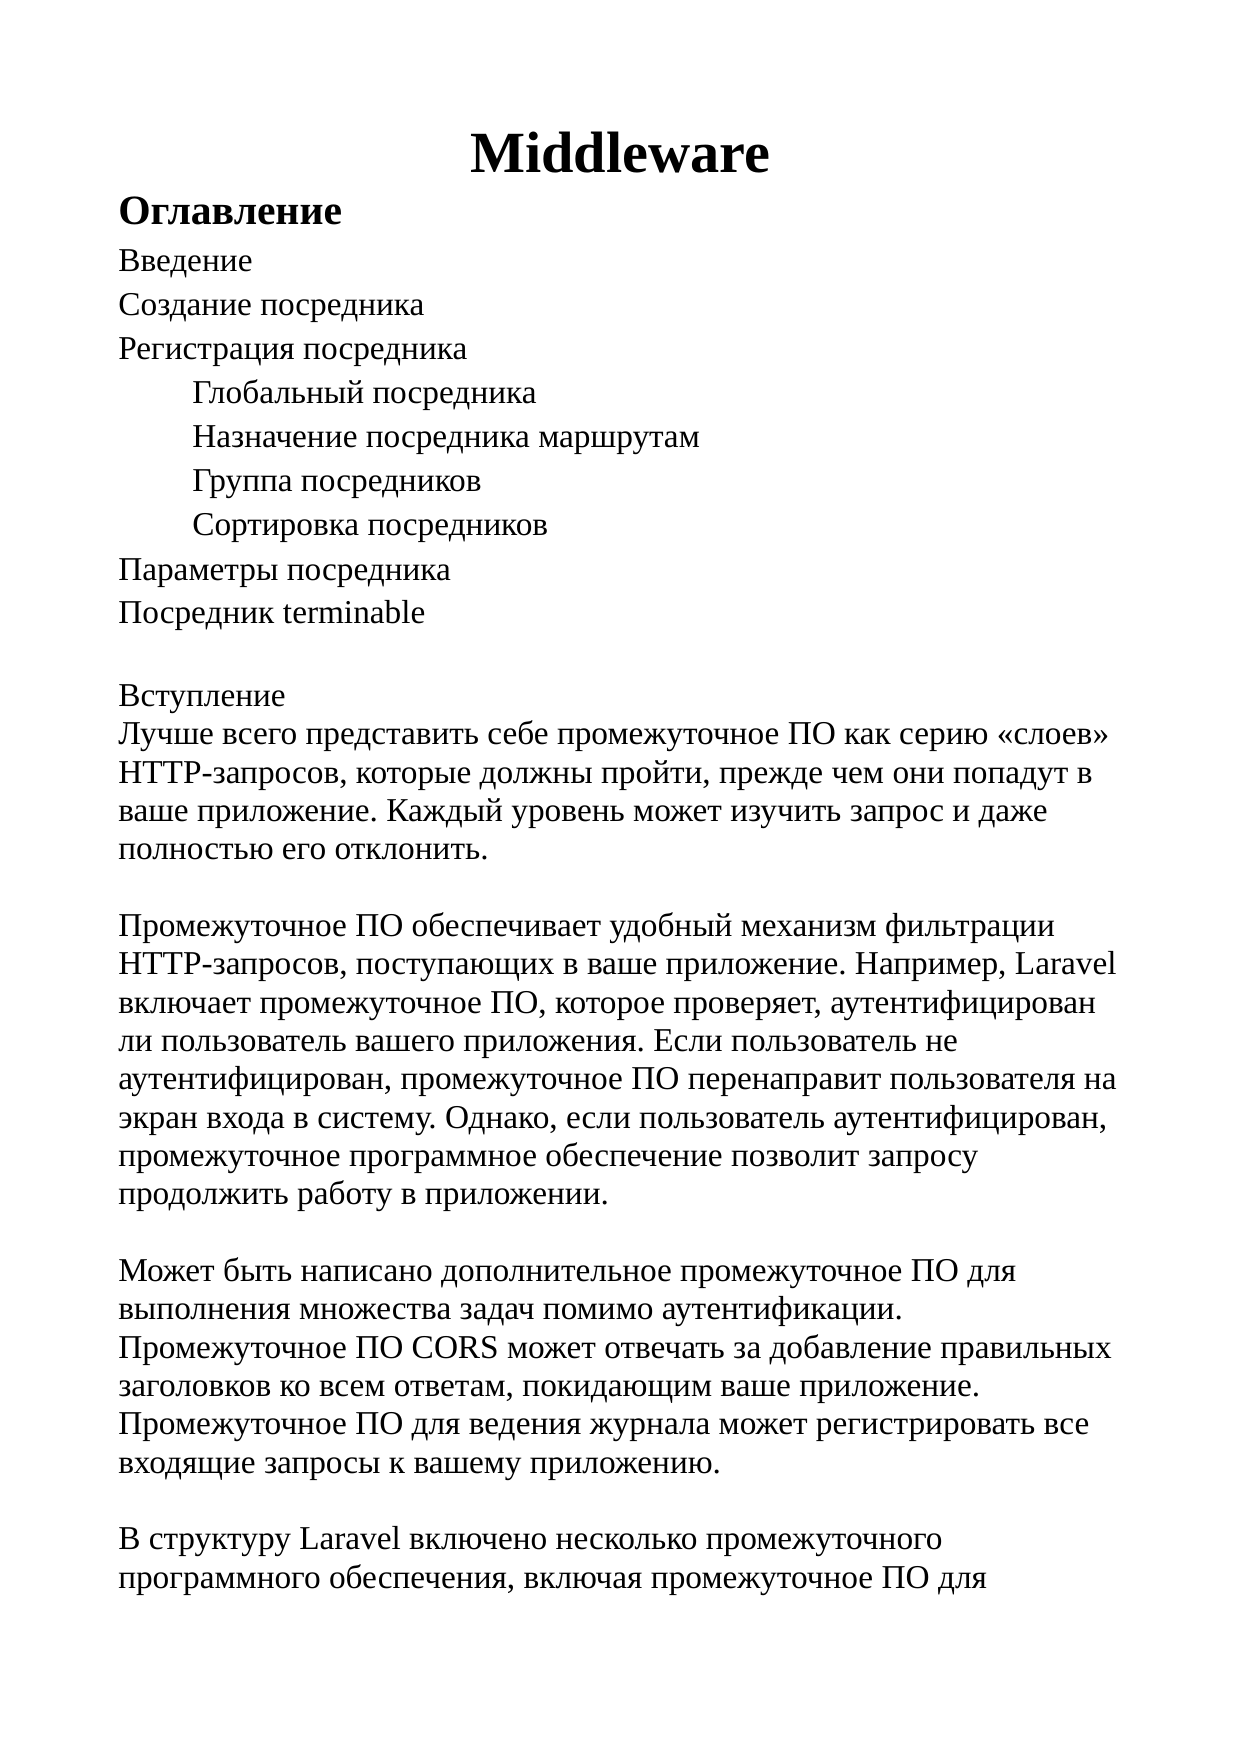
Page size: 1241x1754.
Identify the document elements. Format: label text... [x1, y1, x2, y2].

text Группа посредников [118, 461, 1122, 499]
text Оглавление [118, 185, 1122, 233]
text Создание посредника [118, 284, 1122, 323]
text Лучше всего представить себе промежуточное ПО как серию «слоев» HTTP-запросов, которые должны пройти, прежде чем они попадут в ваше приложение. Каждый уровень может изучить запрос и даже полностью его отклонить. [118, 713, 1122, 867]
text Регистрация посредника [118, 328, 1122, 367]
text Назначение посредника маршрутам [118, 417, 1122, 455]
text Введение [118, 240, 1122, 279]
text Глобальный посредника [118, 372, 1122, 411]
text Вступление [118, 675, 1122, 713]
text Параметры посредника [118, 549, 1122, 587]
subtitle Middleware [118, 118, 1122, 185]
text Промежуточное ПО обеспечивает удобный механизм фильтрации HTTP-запросов, поступающих в ваше приложение. Например, Laravel включает промежуточное ПО, которое проверяет, аутентифицирован ли пользователь вашего приложения. Если пользователь не аутентифицирован, промежуточное ПО перенаправит пользователя на экран входа в систему. Однако, если пользователь аутентифицирован, промежуточное программное обеспечение позволит запросу продолжить работу в приложении. Может быть написано дополнительное промежуточное ПО для выполнения множества задач помимо аутентификации. Промежуточное ПО CORS может отвечать за добавление правильных заголовков ко всем ответам, покидающим ваше приложение. Промежуточное ПО для ведения журнала может регистрировать все входящие запросы к вашему приложению. В структуру Laravel включено несколько промежуточного программного обеспечения, включая промежуточное ПО для [118, 905, 1122, 1595]
text Посредник terminable [118, 593, 1122, 631]
text Сортировка посредников [118, 505, 1122, 543]
